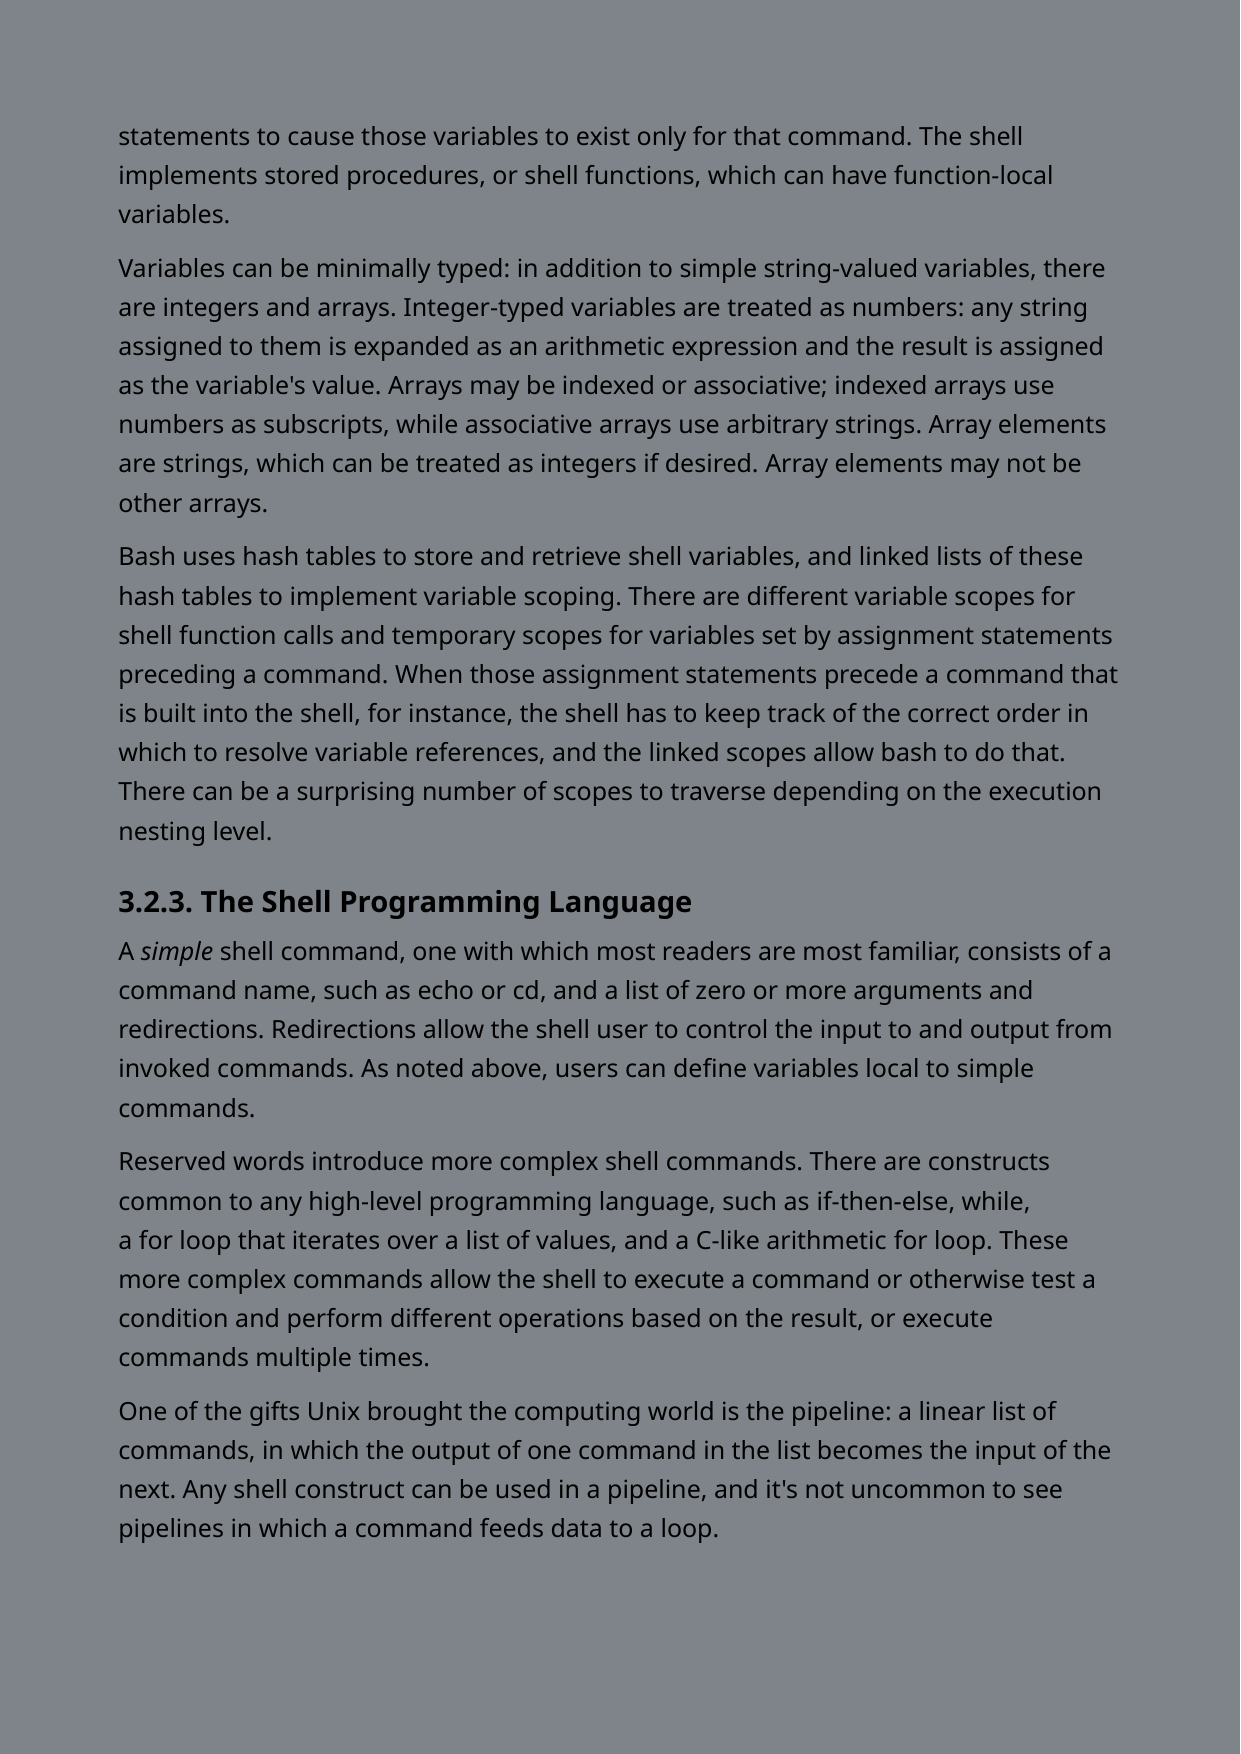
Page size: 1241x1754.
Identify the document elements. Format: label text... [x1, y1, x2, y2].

text One of the gifts Unix brought the computing world is the pipeline: a linear list of commands, in which the output of one command in the list becomes the input of the next. Any shell construct can be used in a pipeline, and it's not uncommon to see pipelines in which a command feeds data to a loop. [118, 1394, 1122, 1545]
text Variables can be minimally typed: in addition to simple string-valued variables, there are integers and arrays. Integer-typed variables are treated as numbers: any string assigned to them is expanded as an arithmetic expression and the result is assigned as the variable's value. Arrays may be indexed or associative; indexed arrays use numbers as subscripts, while associative arrays use arbitrary strings. Array elements are strings, which can be treated as integers if desired. Array elements may not be other arrays. [118, 250, 1122, 519]
text Reserved words introduce more complex shell commands. There are constructs common to any high-level programming language, such as if-then-else, while, a for loop that iterates over a list of values, and a C-like arithmetic for loop. These more complex commands allow the shell to execute a command or otherwise test a condition and perform different operations based on the result, or execute commands multiple times. [118, 1144, 1122, 1374]
text Bash uses hash tables to store and retrieve shell variables, and linked lists of these hash tables to implement variable scoping. There are different variable scopes for shell function calls and temporary scopes for variables set by assignment statements preceding a command. When those assignment statements precede a command that is built into the shell, for instance, the shell has to keep track of the correct order in which to resolve variable references, and the linked scopes allow bash to do that. There can be a surprising number of scopes to traverse depending on the execution nesting level. [118, 539, 1122, 847]
text A simple shell command, one with which most readers are most familiar, consists of a command name, such as echo or cd, and a list of zero or more arguments and redirections. Redirections allow the shell user to control the input to and output from invoked commands. As noted above, users can define variables local to simple commands. [118, 934, 1122, 1124]
text statements to cause those variables to exist only for that command. The shell implements stored procedures, or shell functions, which can have function-local variables. [118, 118, 1122, 231]
subtitle 3.2.3. The Shell Programming Language [118, 881, 1122, 921]
